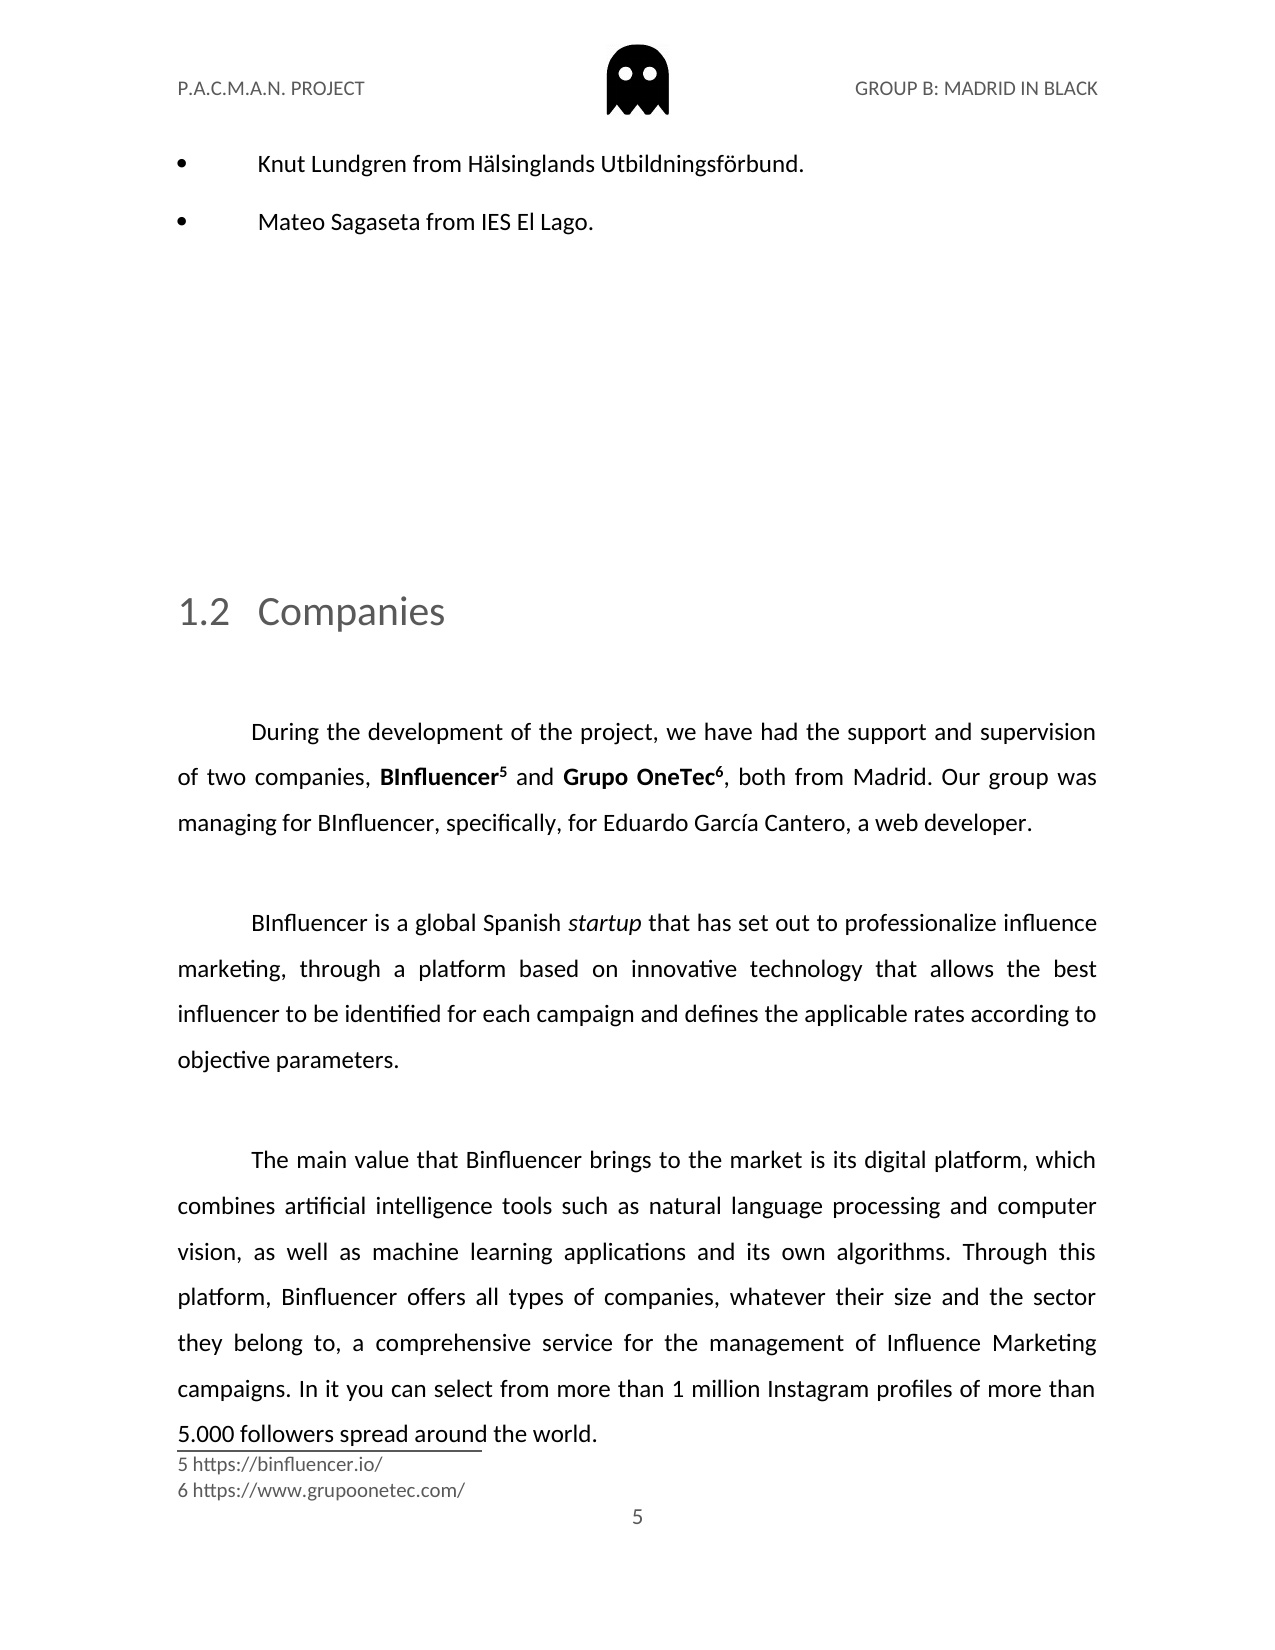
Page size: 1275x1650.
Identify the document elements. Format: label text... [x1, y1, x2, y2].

list Companies [177, 585, 1098, 636]
list Knut Lundgren from Hälsinglands Utbildningsförbund. [177, 148, 1098, 178]
text https://www.grupoonetec.com/ [177, 1477, 1098, 1502]
text BInfluencer is a global Spanish startup that has set out to professionalize influence marketing, through a platform based on innovative technology that allows the best influencer to be identified for each campaign and defines the applicable rates according to objective parameters. [177, 907, 1098, 1075]
text The main value that Binfluencer brings to the market is its digital platform, which combines artificial intelligence tools such as natural language processing and computer vision, as well as machine learning applications and its own algorithms. Through this platform, Binfluencer offers all types of companies, whatever their size and the sector they belong to, a comprehensive service for the management of Influence Marketing campaigns. In it you can select from more than 1 million Instagram profiles of more than 5.000 followers spread around the world. [177, 1144, 1098, 1449]
text https://binfluencer.io/ [177, 1451, 1098, 1477]
list Mateo Sagaseta from IES El Lago. [177, 206, 1098, 236]
text During the development of the project, we have had the support and supervision of two companies, BInfluencer and Grupo OneTec, both from Madrid. Our group was managing for BInfluencer, specifically, for Eduardo García Cantero, a web developer. [177, 716, 1098, 838]
